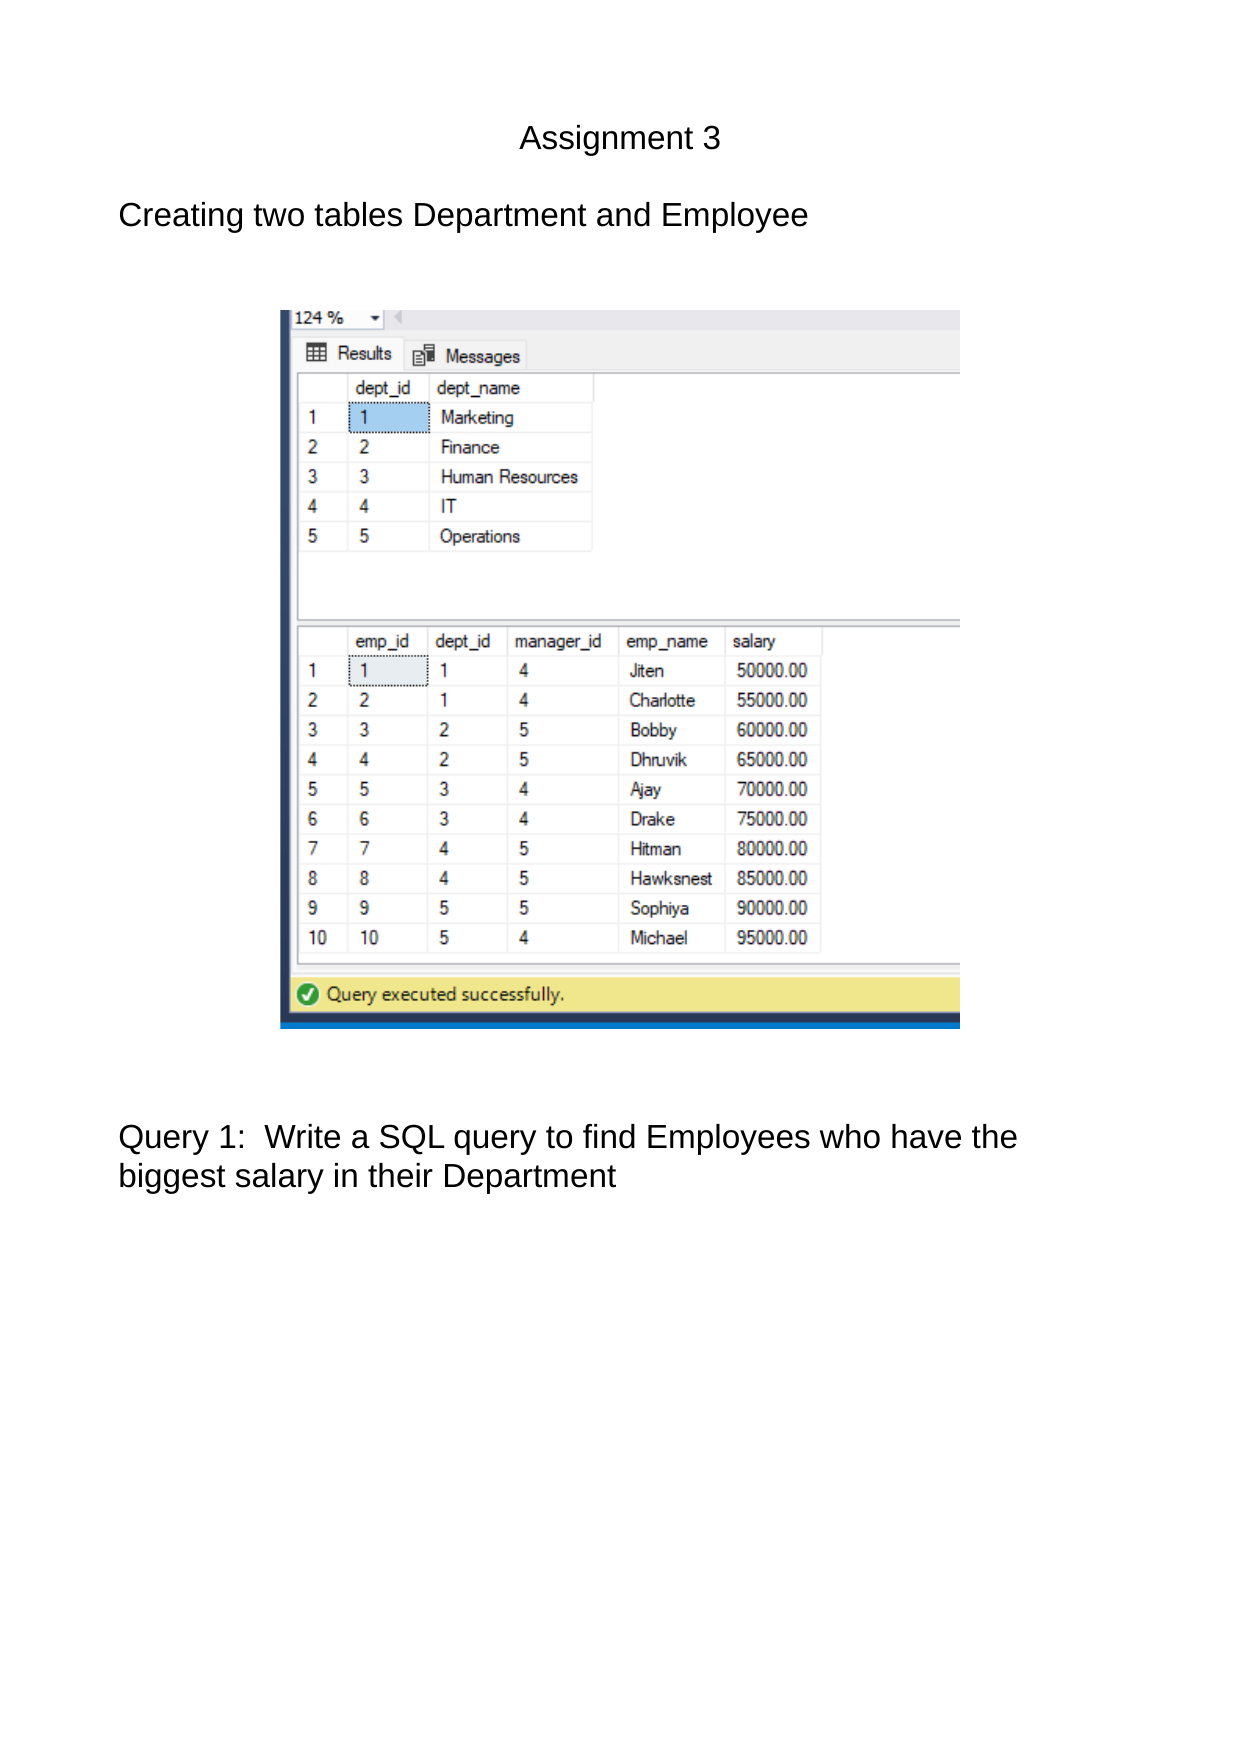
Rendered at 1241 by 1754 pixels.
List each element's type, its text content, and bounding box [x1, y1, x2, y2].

picture [280, 310, 960, 1029]
text Query 1: Write a SQL query to find Employees who have the biggest salary in their Department [118, 1117, 1122, 1194]
text Creating two tables Department and Employee [118, 195, 1122, 233]
text Assignment 3 [118, 118, 1122, 157]
